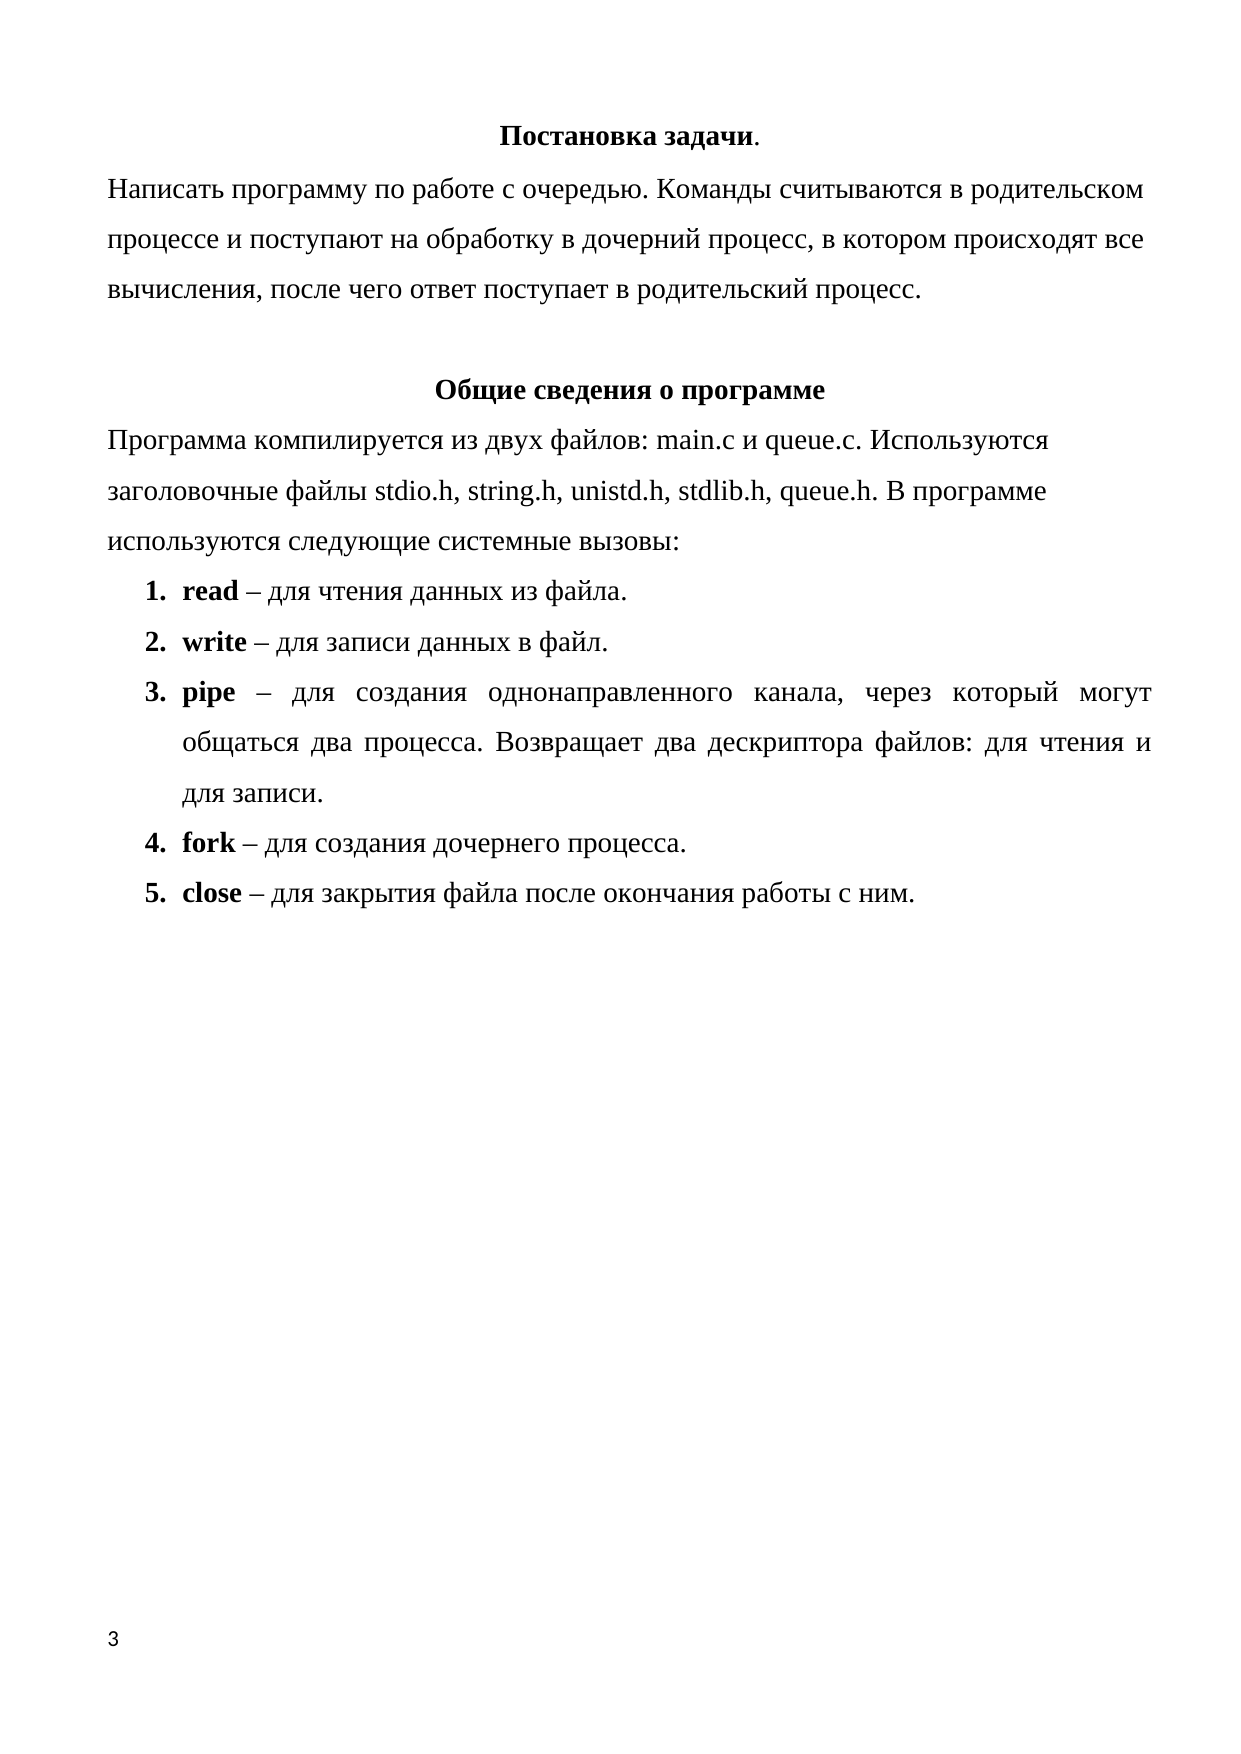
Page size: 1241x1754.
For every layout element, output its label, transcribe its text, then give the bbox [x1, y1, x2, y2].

text Постановка задачи. [107, 118, 1153, 152]
list close – для закрытия файла после окончания работы с ним. [144, 875, 1153, 909]
text Программа компилируется из двух файлов: main.c и queue.c. Используются заголовочные файлы stdio.h, string.h, unistd.h, stdlib.h, queue.h. В программе используются следующие системные вызовы: [107, 422, 1153, 557]
text Написать программу по работе с очередью. Команды считываются в родительском процессе и поступают на обработку в дочерний процесс, в котором происходят все вычисления, после чего ответ поступает в родительский процесс. [107, 171, 1153, 305]
list write – для записи данных в файл. [144, 624, 1153, 657]
list fork – для создания дочернего процесса. [144, 825, 1153, 858]
list read – для чтения данных из файла. [144, 573, 1153, 607]
list pipe – для создания однонаправленного канала, через который могут общаться два процесса. Возвращает два дескриптора файлов: для чтения и для записи. [144, 674, 1153, 808]
text Общие сведения о программе [107, 372, 1153, 406]
